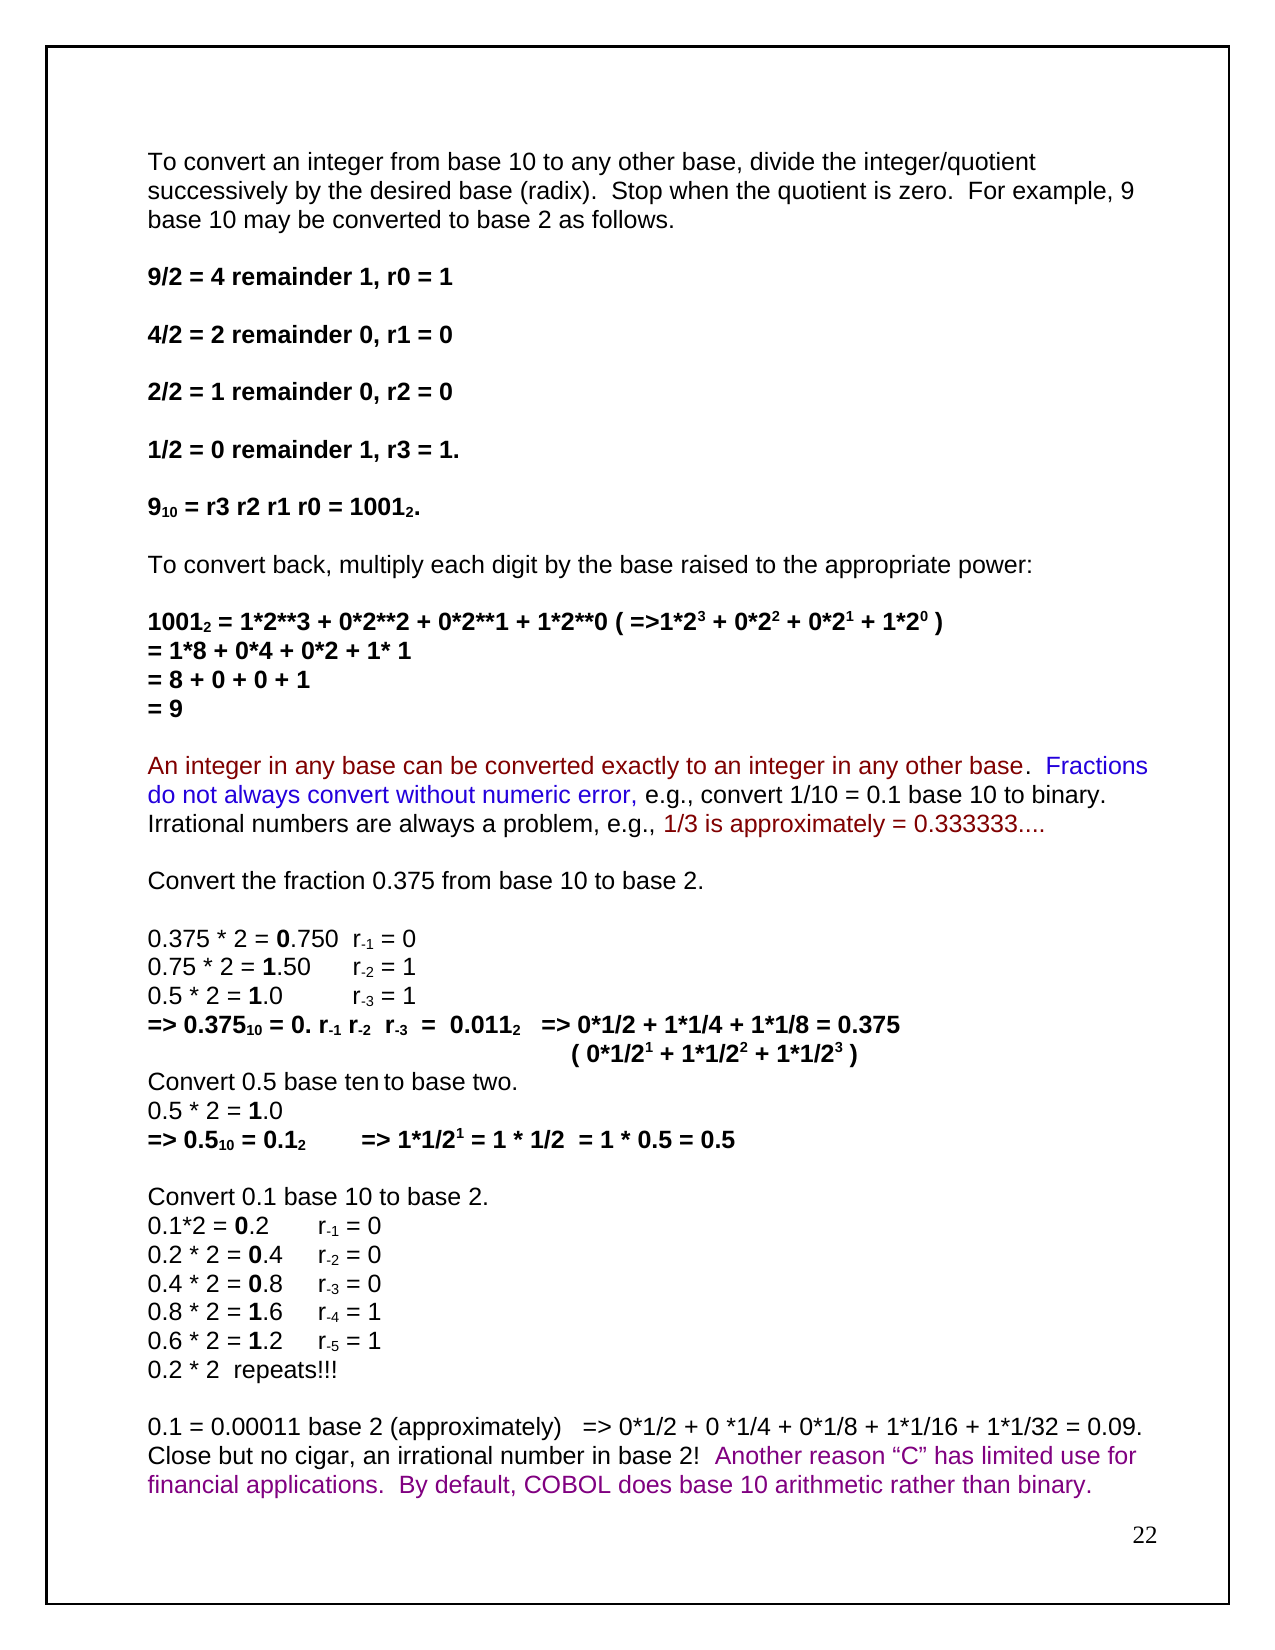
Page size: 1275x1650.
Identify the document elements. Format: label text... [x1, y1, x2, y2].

text An integer in any base can be converted exactly to an integer in any other base. Fractions do not always convert without numeric error, e.g., convert 1/10 = 0.1 base 10 to binary. Irrational numbers are always a problem, e.g., 1/3 is approximately = 0.333333.... [147, 751, 1158, 837]
text 0.5 * 2 = 1.0 [147, 1096, 1158, 1125]
text 0.1*2 = 0.2 r-1 = 0 [147, 1211, 1158, 1240]
text Convert 0.5 base ten to base two. [147, 1067, 1158, 1096]
text 0.2 * 2 = 0.4 r-2 = 0 [147, 1240, 1158, 1269]
text = 1*8 + 0*4 + 0*2 + 1* 1 [147, 636, 1158, 665]
text 0.75 * 2 = 1.50 r-2 = 1 [147, 952, 1158, 981]
text 9/2 = 4 remainder 1, r0 = 1 [147, 262, 1158, 291]
text To convert an integer from base 10 to any other base, divide the integer/quotient successively by the desired base (radix). Stop when the quotient is zero. For example, 9 base 10 may be converted to base 2 as follows. [147, 147, 1158, 234]
text 0.8 * 2 = 1.6 r-4 = 1 [147, 1297, 1158, 1326]
text => 0.510 = 0.12 => 1*1/21 = 1 * 1/2 = 1 * 0.5 = 0.5 [147, 1125, 1158, 1154]
text 0.6 * 2 = 1.2 r-5 = 1 [147, 1326, 1158, 1355]
text To convert back, multiply each digit by the base raised to the appropriate power: [147, 550, 1158, 579]
text ( 0*1/21 + 1*1/22 + 1*1/23 ) [147, 1039, 1158, 1067]
text 0.1 = 0.00011 base 2 (approximately) => 0*1/2 + 0 *1/4 + 0*1/8 + 1*1/16 + 1*1/32 = 0.09. Close but no cigar, an irrational number in base 2! Another reason “C” has limited use for financial applications. By default, COBOL does base 10 arithmetic rather than binary. [147, 1412, 1158, 1499]
text 2/2 = 1 remainder 0, r2 = 0 [147, 377, 1158, 406]
text => 0.37510 = 0. r-1 r-2 r-3 = 0.0112 => 0*1/2 + 1*1/4 + 1*1/8 = 0.375 [147, 1010, 1158, 1039]
text 0.2 * 2 repeats!!! [147, 1355, 1158, 1384]
text 0.375 * 2 = 0.750 r-1 = 0 [147, 924, 1158, 952]
text = 9 [147, 694, 1158, 722]
text 0.4 * 2 = 0.8 r-3 = 0 [147, 1269, 1158, 1297]
text Convert the fraction 0.375 from base 10 to base 2. [147, 866, 1158, 895]
text 4/2 = 2 remainder 0, r1 = 0 [147, 320, 1158, 349]
text 10012 = 1*2**3 + 0*2**2 + 0*2**1 + 1*2**0 ( =>1*23 + 0*22 + 0*21 + 1*20 ) [147, 607, 1158, 636]
text Convert 0.1 base 10 to base 2. [147, 1182, 1158, 1211]
text = 8 + 0 + 0 + 1 [147, 665, 1158, 694]
text 0.5 * 2 = 1.0 r-3 = 1 [147, 981, 1158, 1010]
text 1/2 = 0 remainder 1, r3 = 1. [147, 435, 1158, 464]
text 910 = r3 r2 r1 r0 = 10012. [147, 492, 1158, 521]
